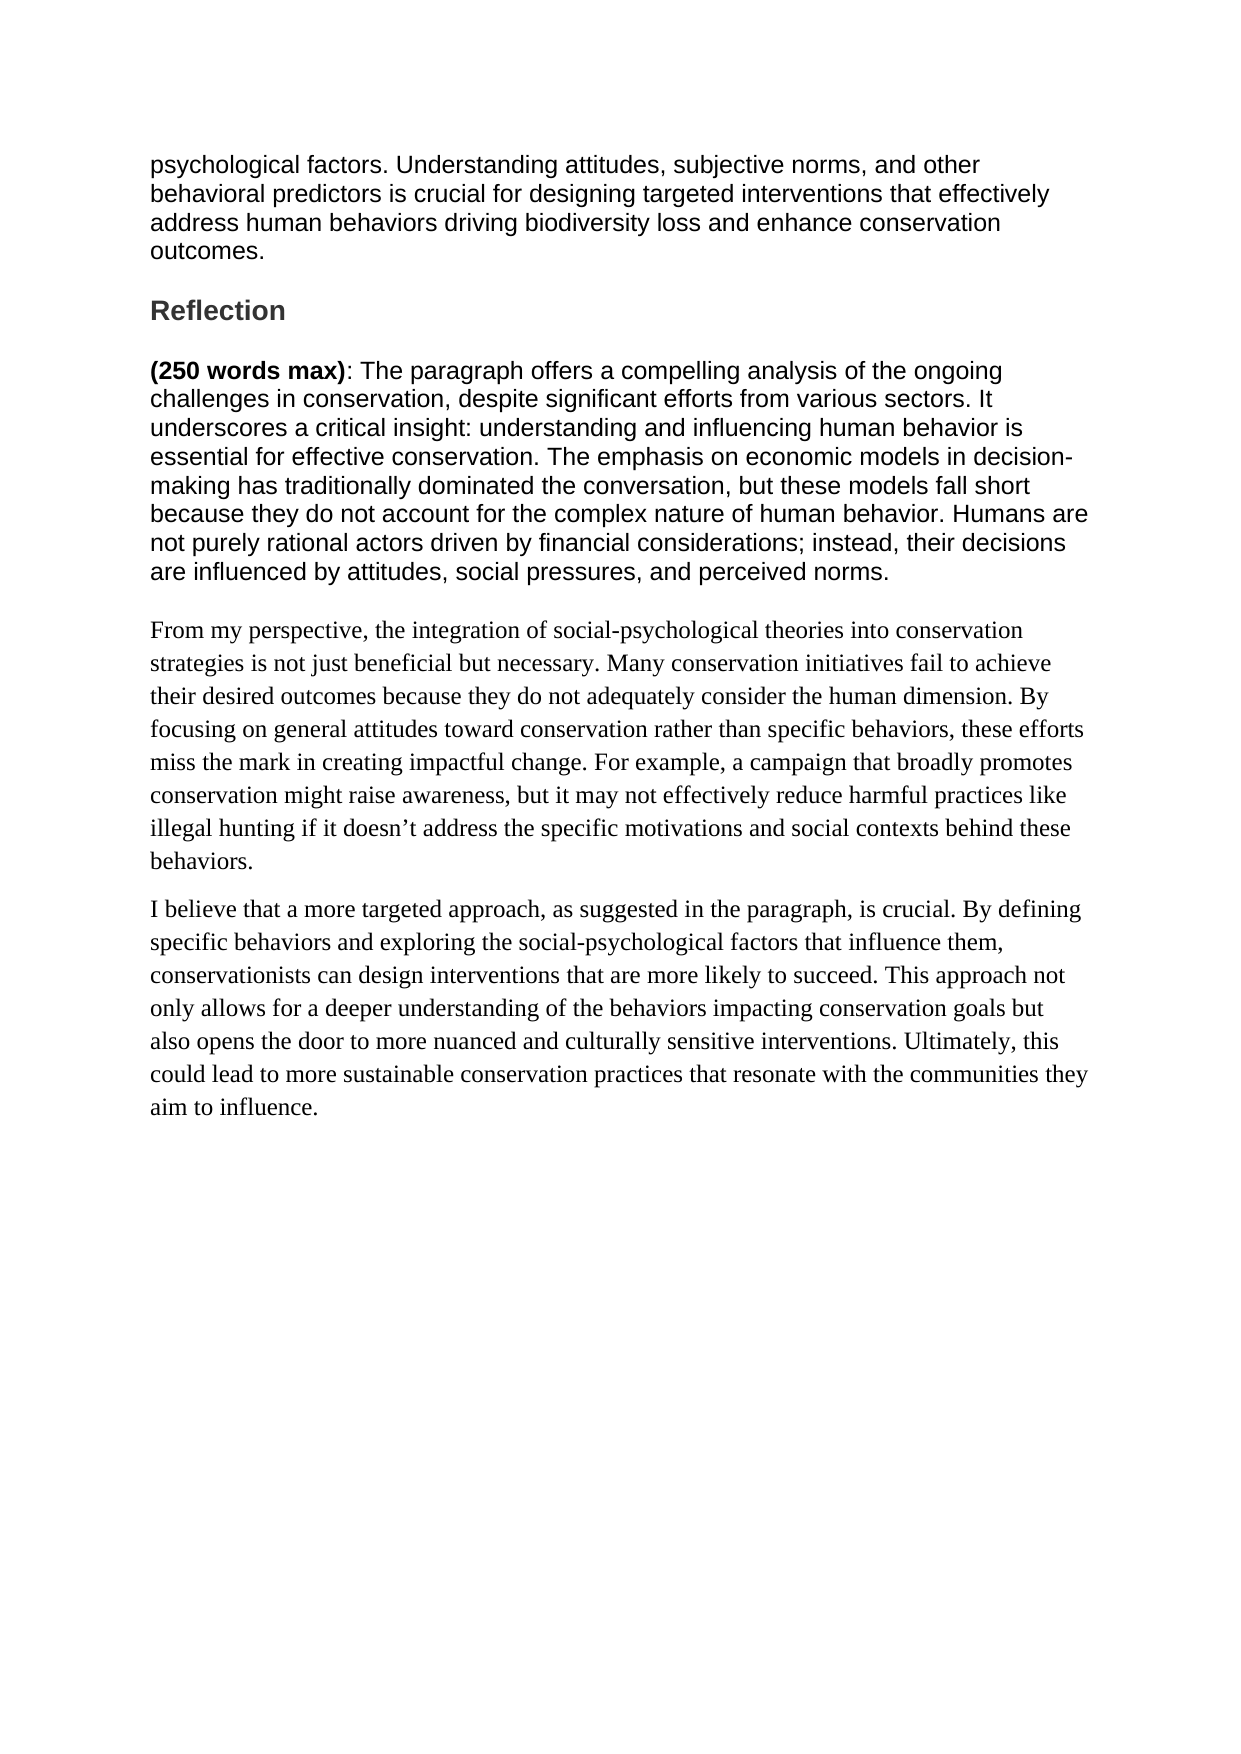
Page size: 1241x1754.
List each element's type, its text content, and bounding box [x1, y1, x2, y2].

text From my perspective, the integration of social-psychological theories into conservation strategies is not just beneficial but necessary. Many conservation initiatives fail to achieve their desired outcomes because they do not adequately consider the human dimension. By focusing on general attitudes toward conservation rather than specific behaviors, these efforts miss the mark in creating impactful change. For example, a campaign that broadly promotes conservation might raise awareness, but it may not effectively reduce harmful practices like illegal hunting if it doesn’t address the specific motivations and social contexts behind these behaviors. [150, 615, 1090, 875]
text (250 words max): The paragraph offers a compelling analysis of the ongoing challenges in conservation, despite significant efforts from various sectors. It underscores a critical insight: understanding and influencing human behavior is essential for effective conservation. The emphasis on economic models in decision-making has traditionally dominated the conversation, but these models fall short because they do not account for the complex nature of human behavior. Humans are not purely rational actors driven by financial considerations; instead, their decisions are influenced by attitudes, social pressures, and perceived norms. [150, 356, 1090, 586]
subtitle Reflection [150, 294, 1090, 327]
text I believe that a more targeted approach, as suggested in the paragraph, is crucial. By defining specific behaviors and exploring the social-psychological factors that influence them, conservationists can design interventions that are more likely to succeed. This approach not only allows for a deeper understanding of the behaviors impacting conservation goals but also opens the door to more nuanced and culturally sensitive interventions. Ultimately, this could lead to more sustainable conservation practices that resonate with the communities they aim to influence. [150, 894, 1090, 1121]
text psychological factors. Understanding attitudes, subjective norms, and other behavioral predictors is crucial for designing targeted interventions that effectively address human behaviors driving biodiversity loss and enhance conservation outcomes. [150, 150, 1090, 265]
